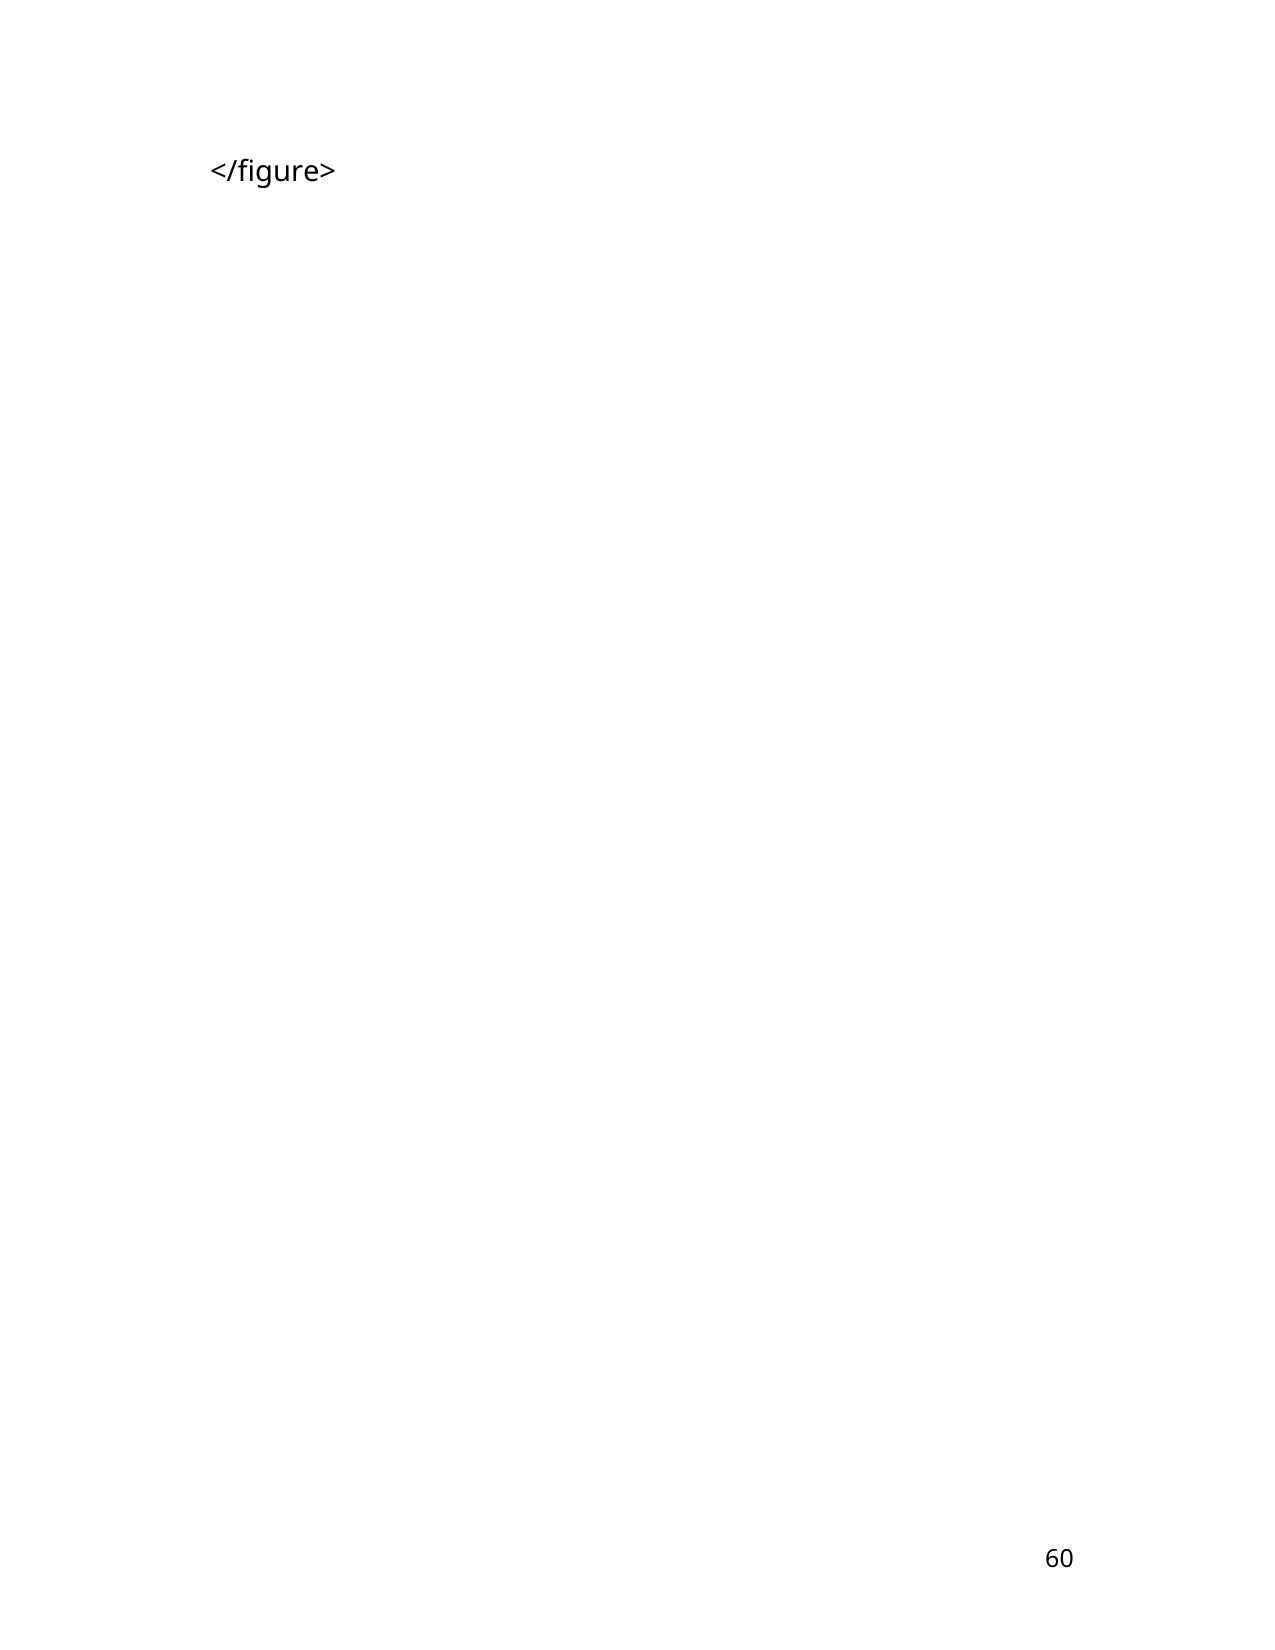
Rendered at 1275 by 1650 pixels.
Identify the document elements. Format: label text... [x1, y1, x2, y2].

text </figure> [187, 150, 1087, 189]
